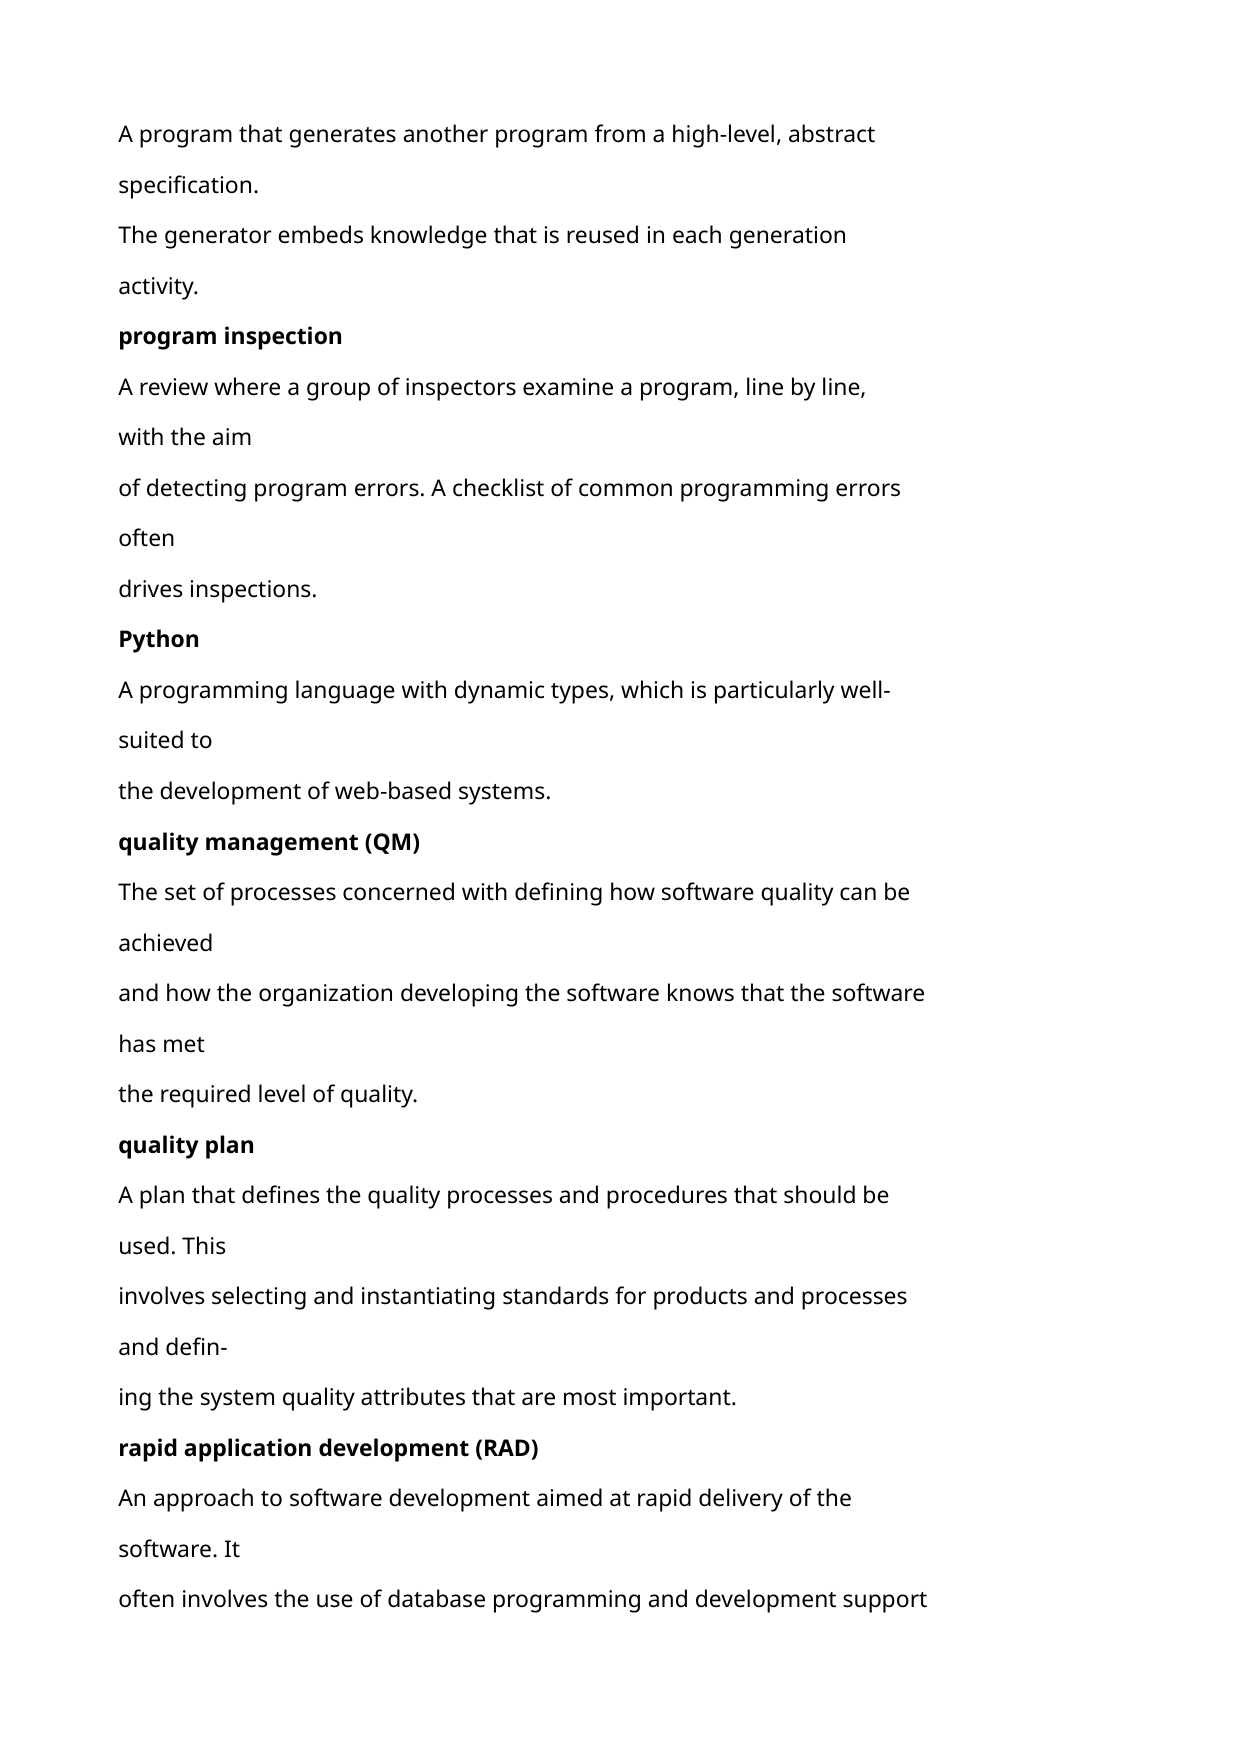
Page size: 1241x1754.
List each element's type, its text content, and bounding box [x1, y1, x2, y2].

text program inspection [118, 320, 1122, 351]
text achieved [118, 926, 1122, 958]
text the development of web-based systems. [118, 775, 1122, 806]
text Python [118, 623, 1122, 654]
text rapid application development (RAD) [118, 1432, 1122, 1463]
text suited to [118, 724, 1122, 756]
text and how the organization developing the software knows that the software [118, 977, 1122, 1008]
text drives inspections. [118, 573, 1122, 604]
text often [118, 522, 1122, 553]
text specification. [118, 169, 1122, 200]
text involves selecting and instantiating standards for products and processes [118, 1280, 1122, 1311]
text A review where a group of inspectors examine a program, line by line, [118, 371, 1122, 402]
text An approach to software development aimed at rapid delivery of the [118, 1482, 1122, 1513]
text has met [118, 1027, 1122, 1059]
text A programming language with dynamic types, which is particularly well- [118, 674, 1122, 705]
text ing the system quality attributes that are most important. [118, 1381, 1122, 1412]
text software. It [118, 1533, 1122, 1564]
text of detecting program errors. A checklist of common programming errors [118, 472, 1122, 503]
text used. This [118, 1229, 1122, 1261]
text quality plan [118, 1128, 1122, 1160]
text The set of processes concerned with defining how software quality can be [118, 876, 1122, 907]
text often involves the use of database programming and development support [118, 1583, 1122, 1614]
text A plan that defines the quality processes and procedures that should be [118, 1179, 1122, 1210]
text A program that generates another program from a high-level, abstract [118, 118, 1122, 149]
text with the aim [118, 421, 1122, 452]
text quality management (QM) [118, 825, 1122, 857]
text activity. [118, 270, 1122, 301]
text The generator embeds knowledge that is reused in each generation [118, 219, 1122, 250]
text and defin- [118, 1331, 1122, 1362]
text the required level of quality. [118, 1078, 1122, 1109]
